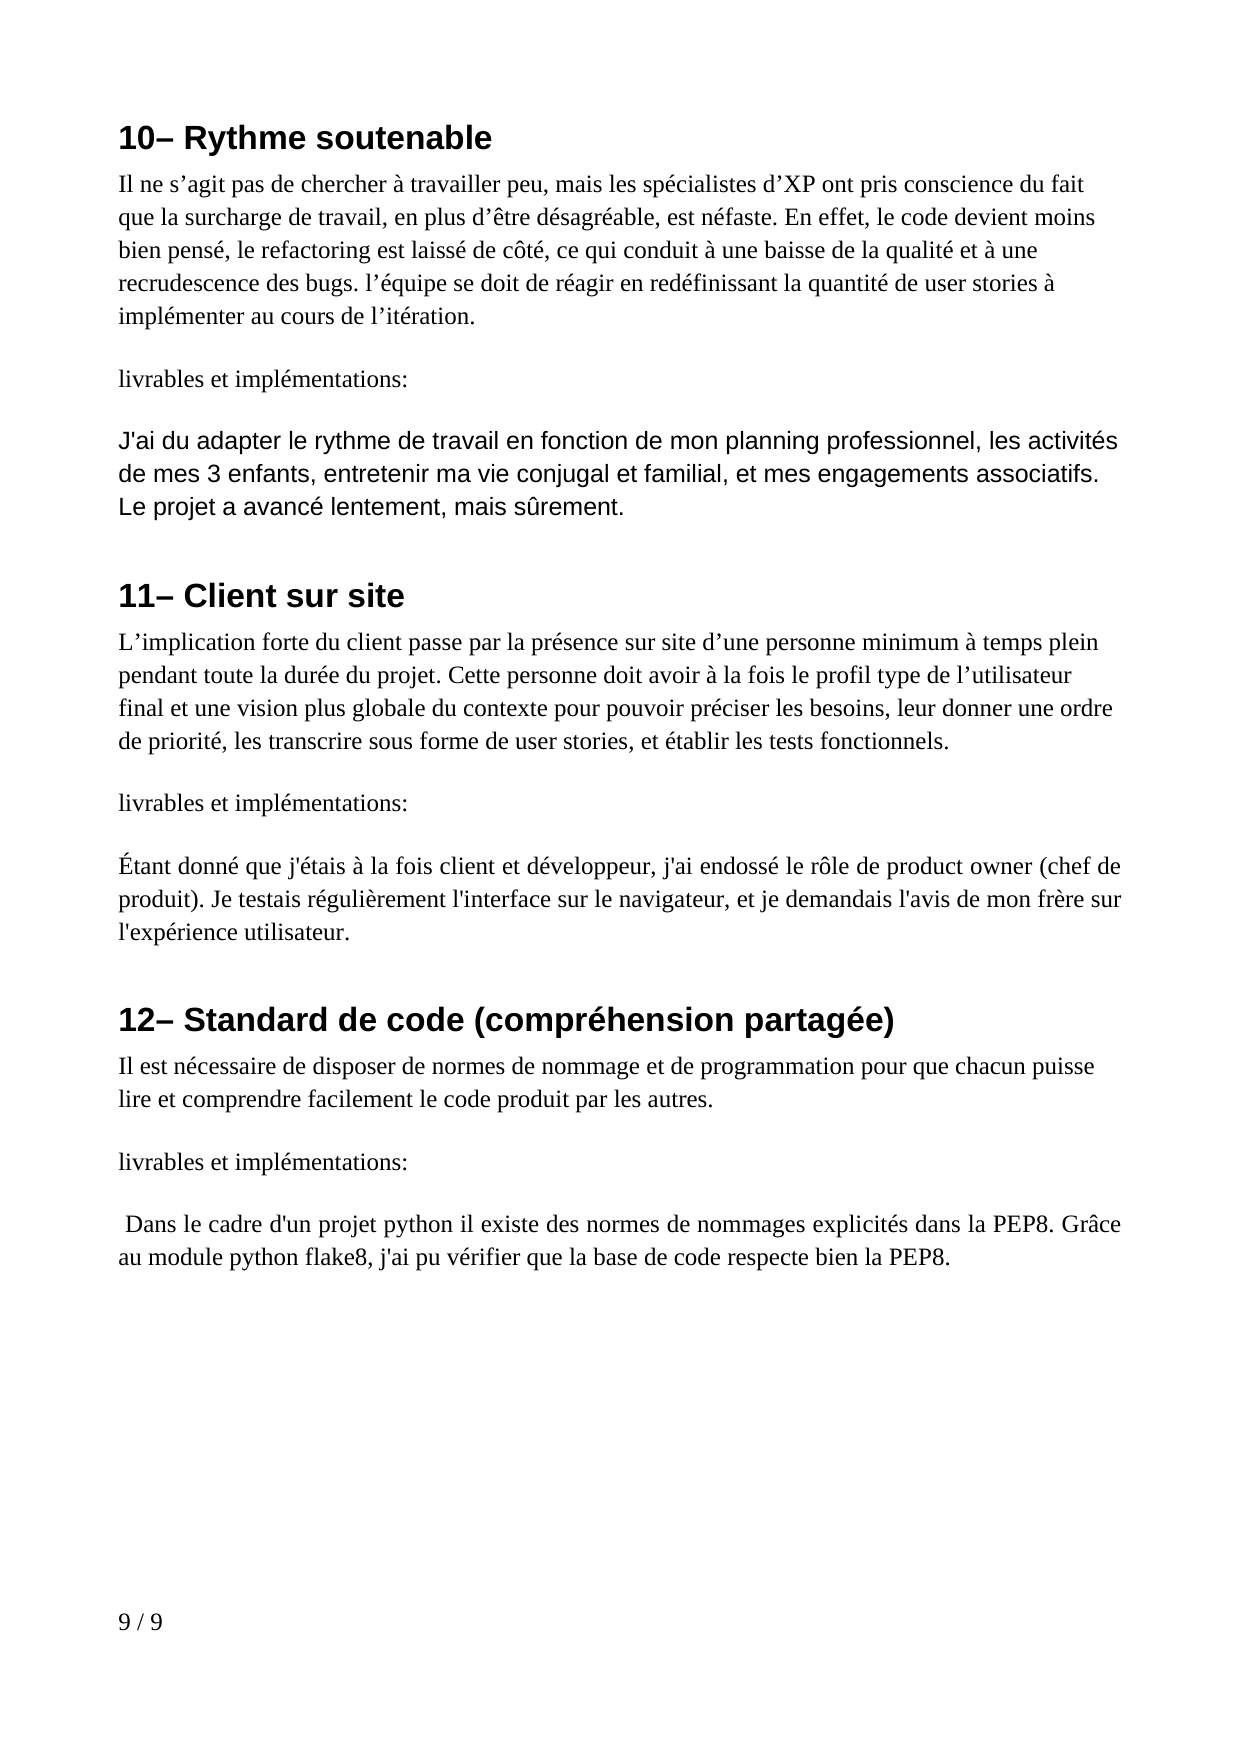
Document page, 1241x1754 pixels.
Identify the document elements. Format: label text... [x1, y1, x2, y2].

text Il ne s’agit pas de chercher à travailler peu, mais les spécialistes d’XP ont pris conscience du fait que la surcharge de travail, en plus d’être désagréable, est néfaste. En effet, le code devient moins bien pensé, le refactoring est laissé de côté, ce qui conduit à une baisse de la qualité et à une recrudescence des bugs. l’équipe se doit de réagir en redéfinissant la quantité de user stories à implémenter au cours de l’itération. [118, 169, 1122, 330]
text J'ai du adapter le rythme de travail en fonction de mon planning professionnel, les activités de mes 3 enfants, entretenir ma vie conjugal et familial, et mes engagements associatifs. Le projet a avancé lentement, mais sûrement. [118, 426, 1122, 521]
text L’implication forte du client passe par la présence sur site d’une personne minimum à temps plein pendant toute la durée du projet. Cette personne doit avoir à la fois le profil type de l’utilisateur final et une vision plus globale du contexte pour pouvoir préciser les besoins, leur donner une ordre de priorité, les transcrire sous forme de user stories, et établir les tests fonctionnels. [118, 627, 1122, 755]
text Dans le cadre d'un projet python il existe des normes de nommages explicités dans la PEP8. Grâce au module python flake8, j'ai pu vérifier que la base de code respecte bien la PEP8. [118, 1209, 1122, 1271]
text Étant donné que j'étais à la fois client et développeur, j'ai endossé le rôle de product owner (chef de produit). Je testais régulièrement l'interface sur le navigateur, et je demandais l'avis de mon frère sur l'expérience utilisateur. [118, 851, 1122, 946]
text livrables et implémentations: [118, 1147, 1122, 1176]
subtitle 12– Standard de code (compréhension partagée) [118, 1000, 1122, 1039]
text livrables et implémentations: [118, 788, 1122, 817]
text livrables et implémentations: [118, 364, 1122, 393]
subtitle 11– Client sur site [118, 576, 1122, 614]
subtitle 10– Rythme soutenable [118, 118, 1122, 157]
text Il est nécessaire de disposer de normes de nommage et de programmation pour que chacun puisse lire et comprendre facilement le code produit par les autres. [118, 1051, 1122, 1113]
